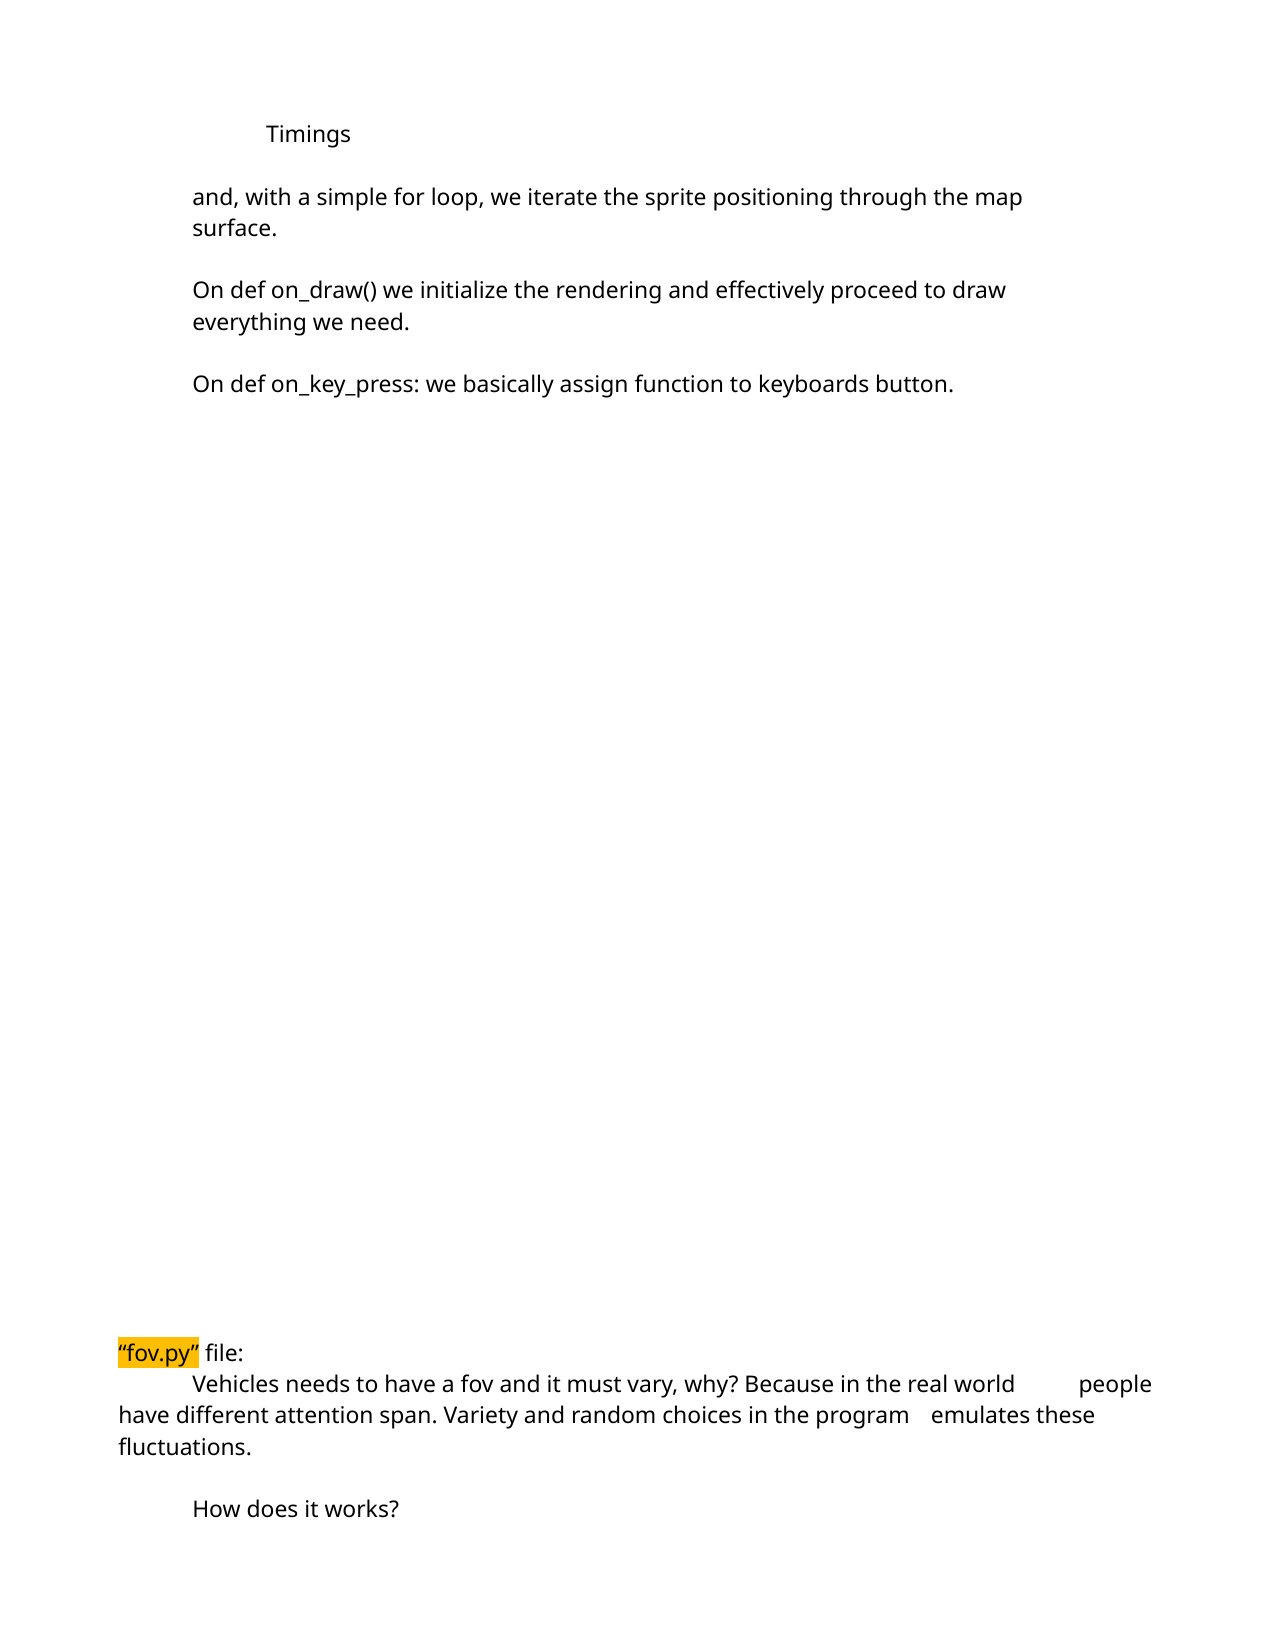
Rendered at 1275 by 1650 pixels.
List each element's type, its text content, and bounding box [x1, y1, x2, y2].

text On def on_key_press: we basically assign function to keyboards button. [118, 368, 1157, 399]
text and, with a simple for loop, we iterate the sprite positioning through the map surface. [118, 181, 1157, 243]
text How does it works? [118, 1493, 1157, 1524]
text On def on_draw() we initialize the rendering and effectively proceed to draw everything we need. [118, 274, 1157, 337]
text Vehicles needs to have a fov and it must vary, why? Because in the real world people have different attention span. Variety and random choices in the program emulates these fluctuations. [118, 1368, 1157, 1462]
text “fov.py” file: [118, 1337, 1157, 1368]
text Timings [118, 118, 1157, 149]
